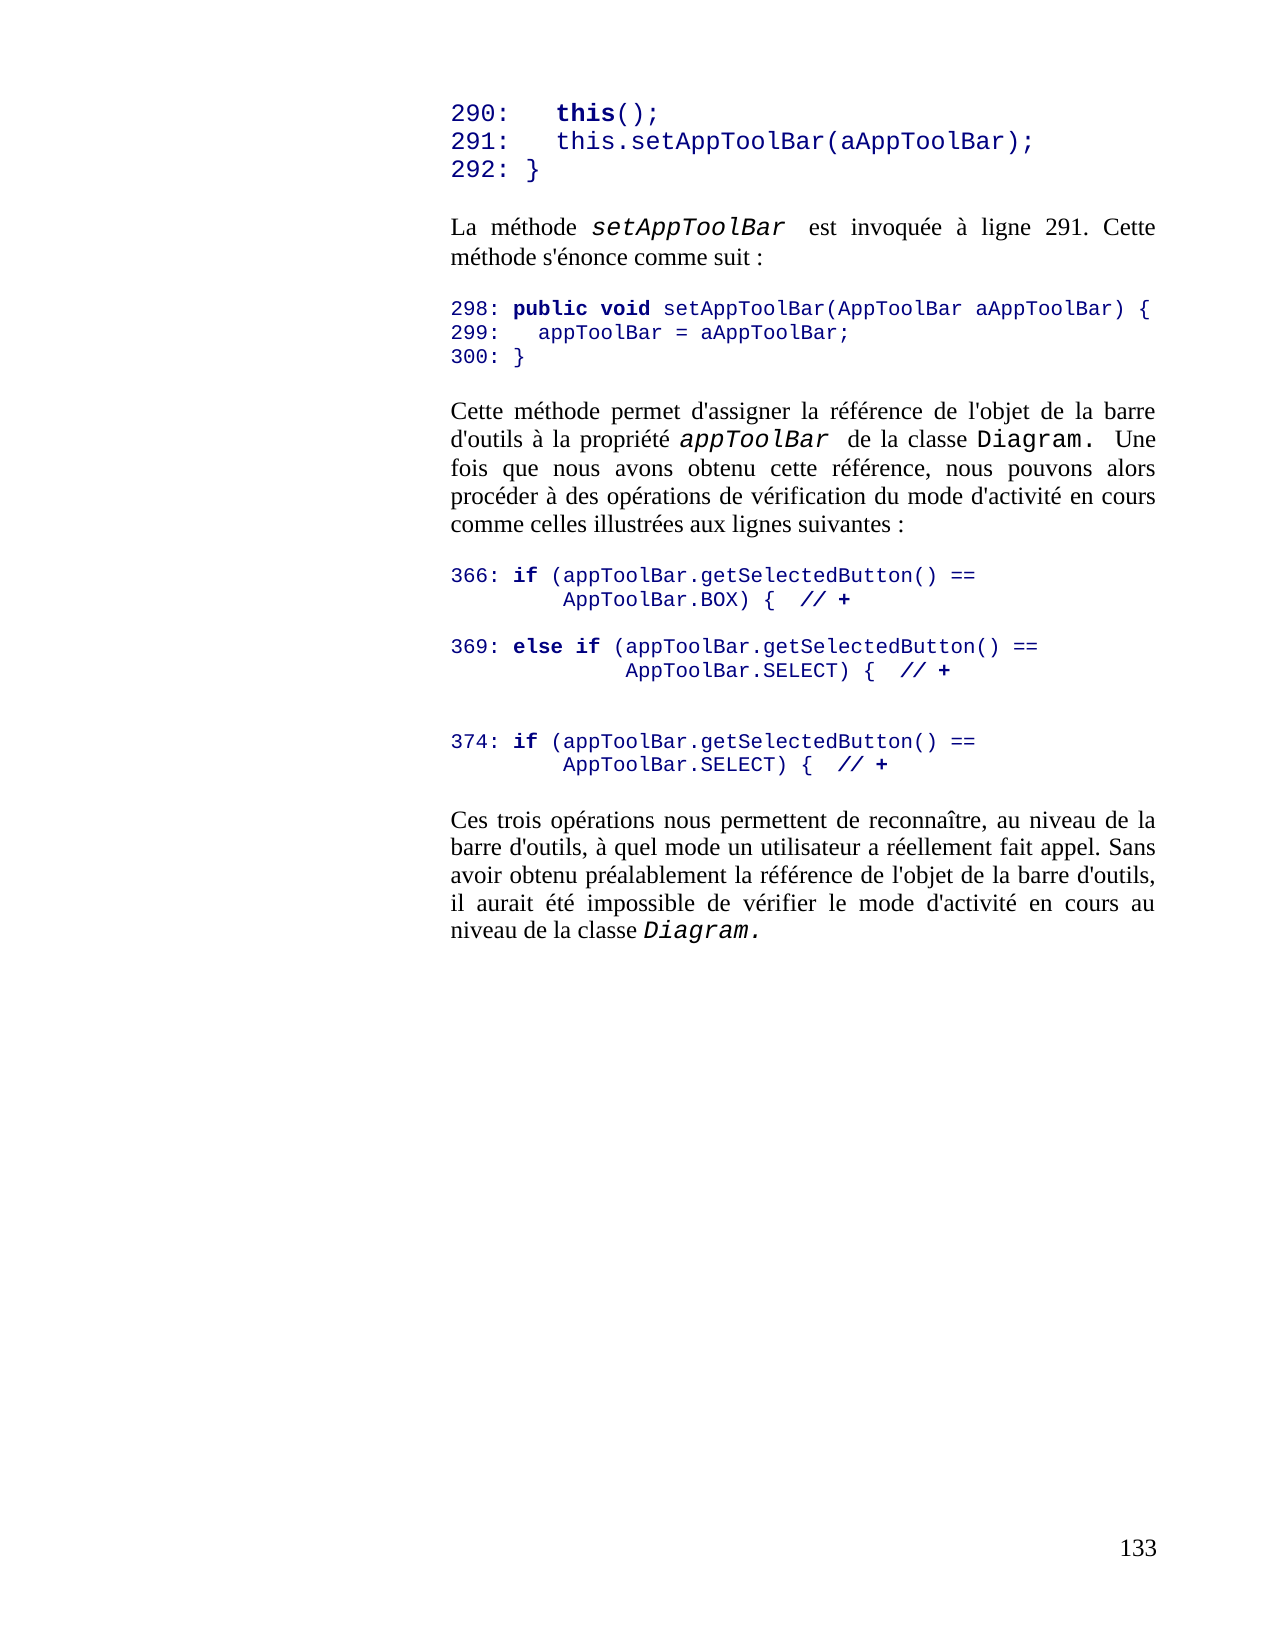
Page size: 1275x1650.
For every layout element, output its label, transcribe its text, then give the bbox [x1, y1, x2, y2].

table_header 298: public void setAppToolBar(AppToolBar aAppToolBar) { 299: appToolBar = aAppToolBar; 300: } [443, 298, 1163, 369]
table_header 290: this(); 291: this.setAppToolBar(aAppToolBar); 292: } [443, 100, 1163, 185]
table_header [200, 565, 443, 778]
table_header 366: if (appToolBar.getSelectedButton() == AppToolBar.BOX) { // + 369: else if (appToolBar.getSelectedButton() == AppToolBar.SELECT) { // + 374: if (appToolBar.getSelectedButton() == AppToolBar.SELECT) { // + [443, 565, 1163, 778]
table_header [200, 397, 443, 538]
table_header La méthode setAppToolBar est invoquée à ligne 291. Cette méthode s'énonce comme suit : [443, 213, 1163, 271]
table_header [200, 298, 443, 369]
table_header [200, 213, 443, 271]
table_header Cette méthode permet d'assigner la référence de l'objet de la barre d'outils à la propriété appToolBar de la classe Diagram. Une fois que nous avons obtenu cette référence, nous pouvons alors procéder à des opérations de vérification du mode d'activité en cours comme celles illustrées aux lignes suivantes : [443, 397, 1163, 538]
table_header [200, 100, 443, 185]
table_header [200, 806, 443, 946]
table_header Ces trois opérations nous permettent de reconnaître, au niveau de la barre d'outils, à quel mode un utilisateur a réellement fait appel. Sans avoir obtenu préalablement la référence de l'objet de la barre d'outils, il aurait été impossible de vérifier le mode d'activité en cours au niveau de la classe Diagram. [443, 806, 1163, 946]
